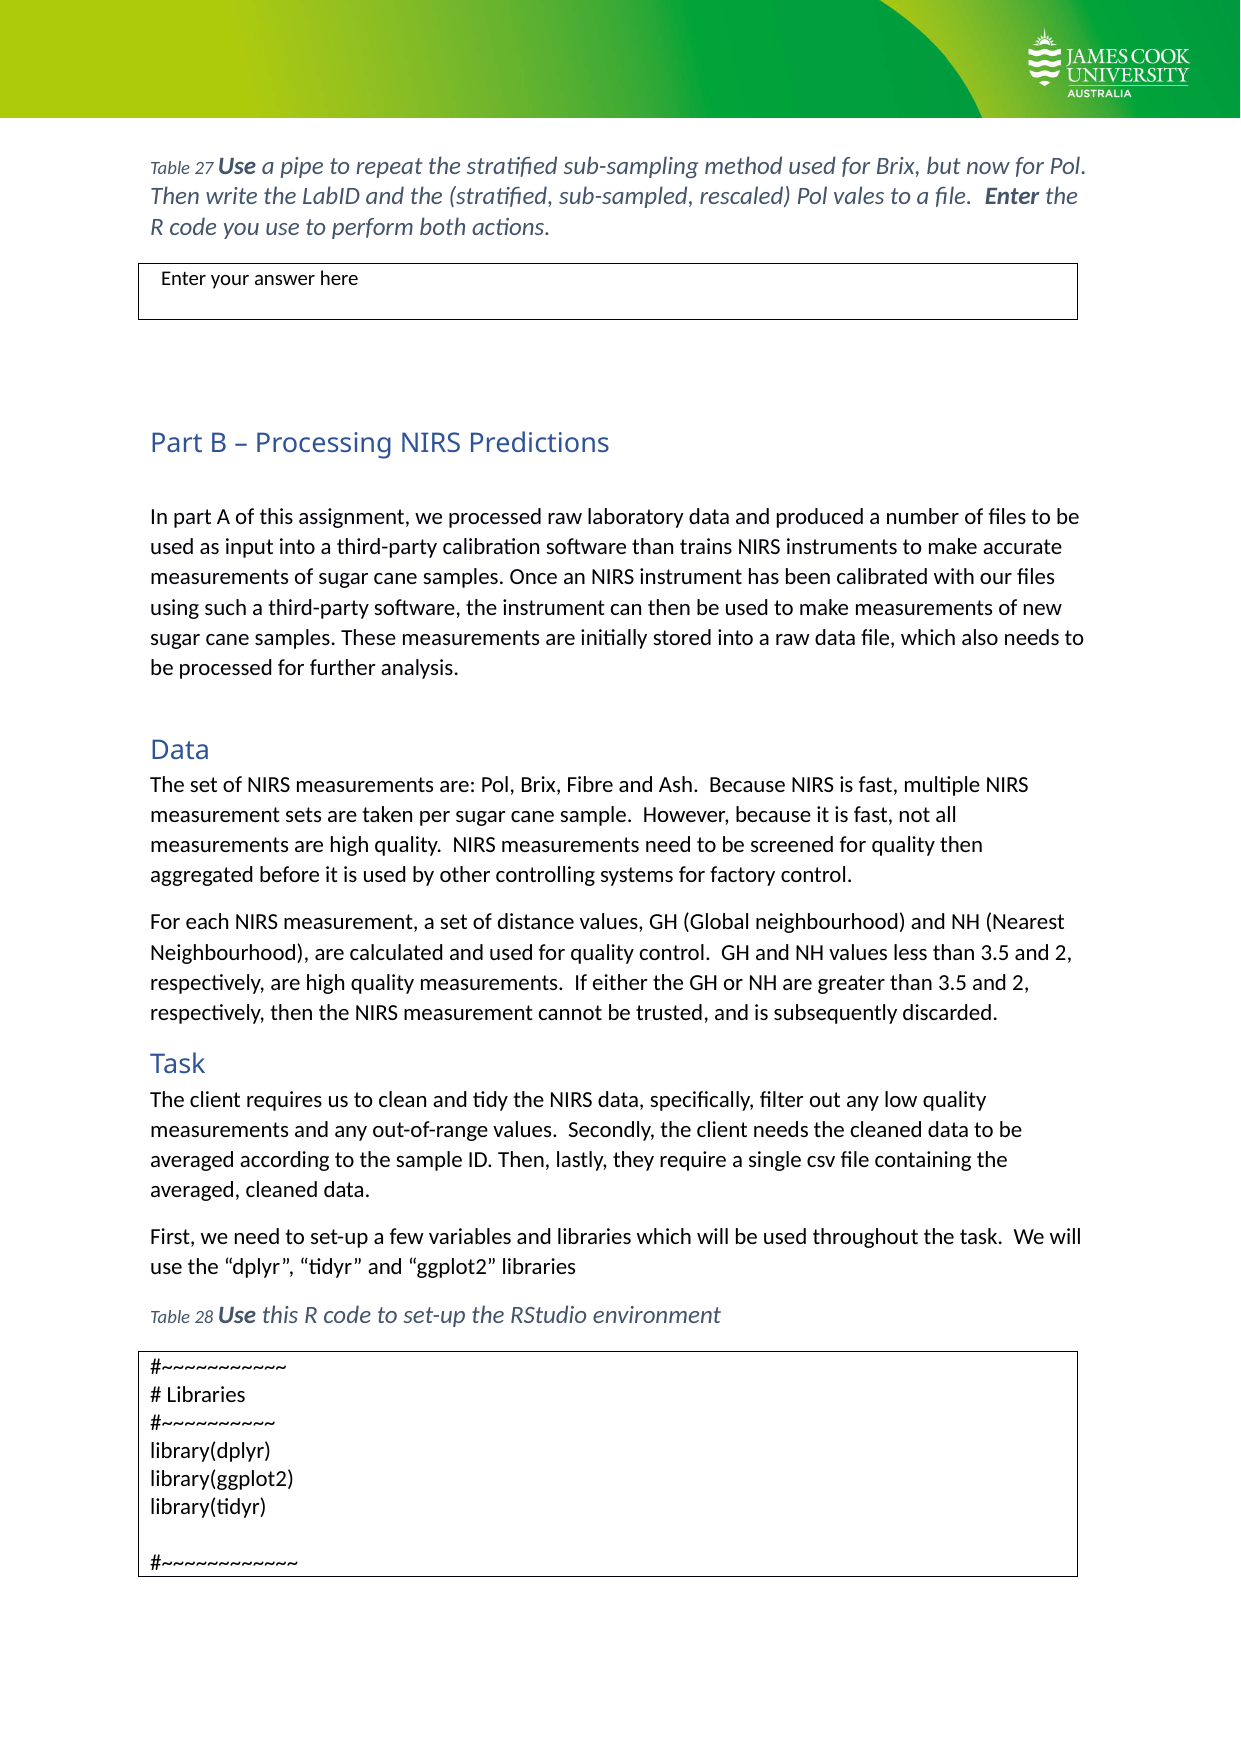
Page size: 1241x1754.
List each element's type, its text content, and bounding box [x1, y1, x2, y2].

subtitle Part B – Processing NIRS Predictions [150, 424, 1090, 461]
table_header #~~~~~~~~~~~ # Libraries #~~~~~~~~~~ library(dplyr) library(ggplot2) library(tidyr) #~~~~~~~~~~~~ [139, 1352, 1077, 1576]
table_header Enter your answer here [139, 264, 1077, 319]
subtitle In part A of this assignment, we processed raw laboratory data and produced a number of files to be used as input into a third-party calibration software than trains NIRS instruments to make accurate measurements of sugar cane samples. Once an NIRS instrument has been calibrated with our files using such a third-party software, the instrument can then be used to make measurements of new sugar cane samples. These measurements are initially stored into a raw data file, which also needs to be processed for further analysis. [150, 502, 1090, 681]
text The client requires us to clean and tidy the NIRS data, specifically, filter out any low quality measurements and any out-of-range values. Secondly, the client needs the cleaned data to be averaged according to the sample ID. Then, lastly, they require a single csv file containing the averaged, cleaned data. [150, 1085, 1090, 1203]
text Table 27 Use a pipe to repeat the stratified sub-sampling method used for Brix, but now for Pol. Then write the LabID and the (stratified, sub-sampled, rescaled) Pol vales to a file. Enter the R code you use to perform both actions. [150, 150, 1090, 242]
text Table 28 Use this R code to set-up the RStudio environment [150, 1299, 1090, 1330]
text For each NIRS measurement, a set of distance values, GH (Global neighbourhood) and NH (Nearest Neighbourhood), are calculated and used for quality control. GH and NH values less than 3.5 and 2, respectively, are high quality measurements. If either the GH or NH are greater than 3.5 and 2, respectively, then the NIRS measurement cannot be trusted, and is subsequently discarded. [150, 907, 1090, 1026]
text The set of NIRS measurements are: Pol, Brix, Fibre and Ash. Because NIRS is fast, multiple NIRS measurement sets are taken per sugar cane sample. However, because it is fast, not all measurements are high quality. NIRS measurements need to be screened for quality then aggregated before it is used by other controlling systems for factory control. [150, 770, 1090, 889]
subtitle Data [150, 730, 1090, 767]
text First, we need to set-up a few variables and libraries which will be used throughout the task. We will use the “dplyr”, “tidyr” and “ggplot2” libraries [150, 1222, 1090, 1281]
picture [0, 0, 1241, 118]
subtitle Task [150, 1045, 1090, 1082]
